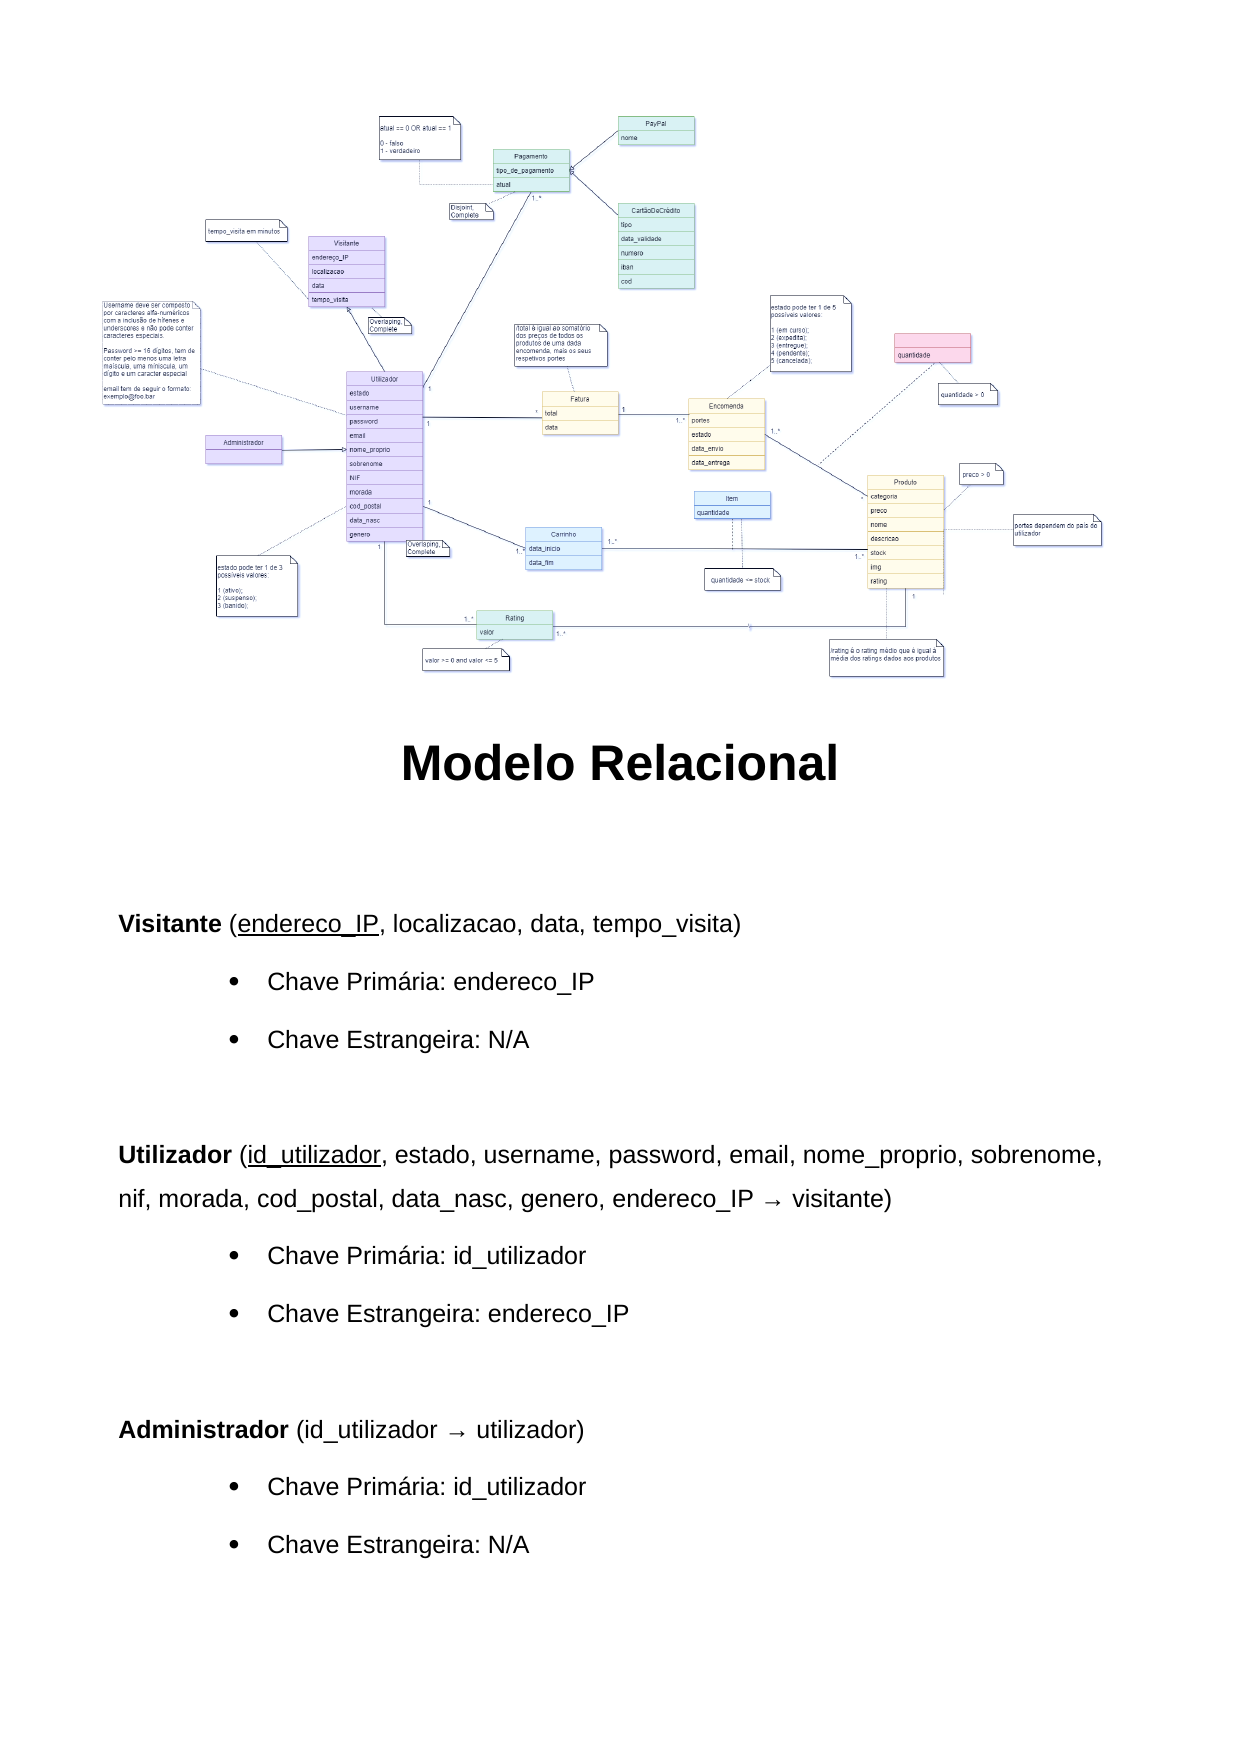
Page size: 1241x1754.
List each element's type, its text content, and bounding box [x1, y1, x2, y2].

list Chave Estrangeira: endereco_IP [229, 1299, 1122, 1328]
list Chave Primária: endereco_IP [229, 967, 1122, 996]
list Chave Estrangeira: N/A [229, 1025, 1122, 1054]
text Utilizador (id_utilizador, estado, username, password, email, nome_proprio, sobrenome, nif, morada, cod_postal, data_nasc, genero, endereco_IP → visitante) [118, 1141, 1122, 1212]
text Administrador (id_utilizador → utilizador) [118, 1415, 1122, 1443]
list Chave Primária: id_utilizador [229, 1241, 1122, 1270]
text Modelo Relacional [118, 733, 1122, 791]
list Chave Estrangeira: N/A [229, 1530, 1122, 1559]
list Chave Primária: id_utilizador [229, 1472, 1122, 1501]
text Visitante (endereco_IP, localizacao, data, tempo_visita) [118, 909, 1122, 938]
picture [102, 116, 1107, 682]
